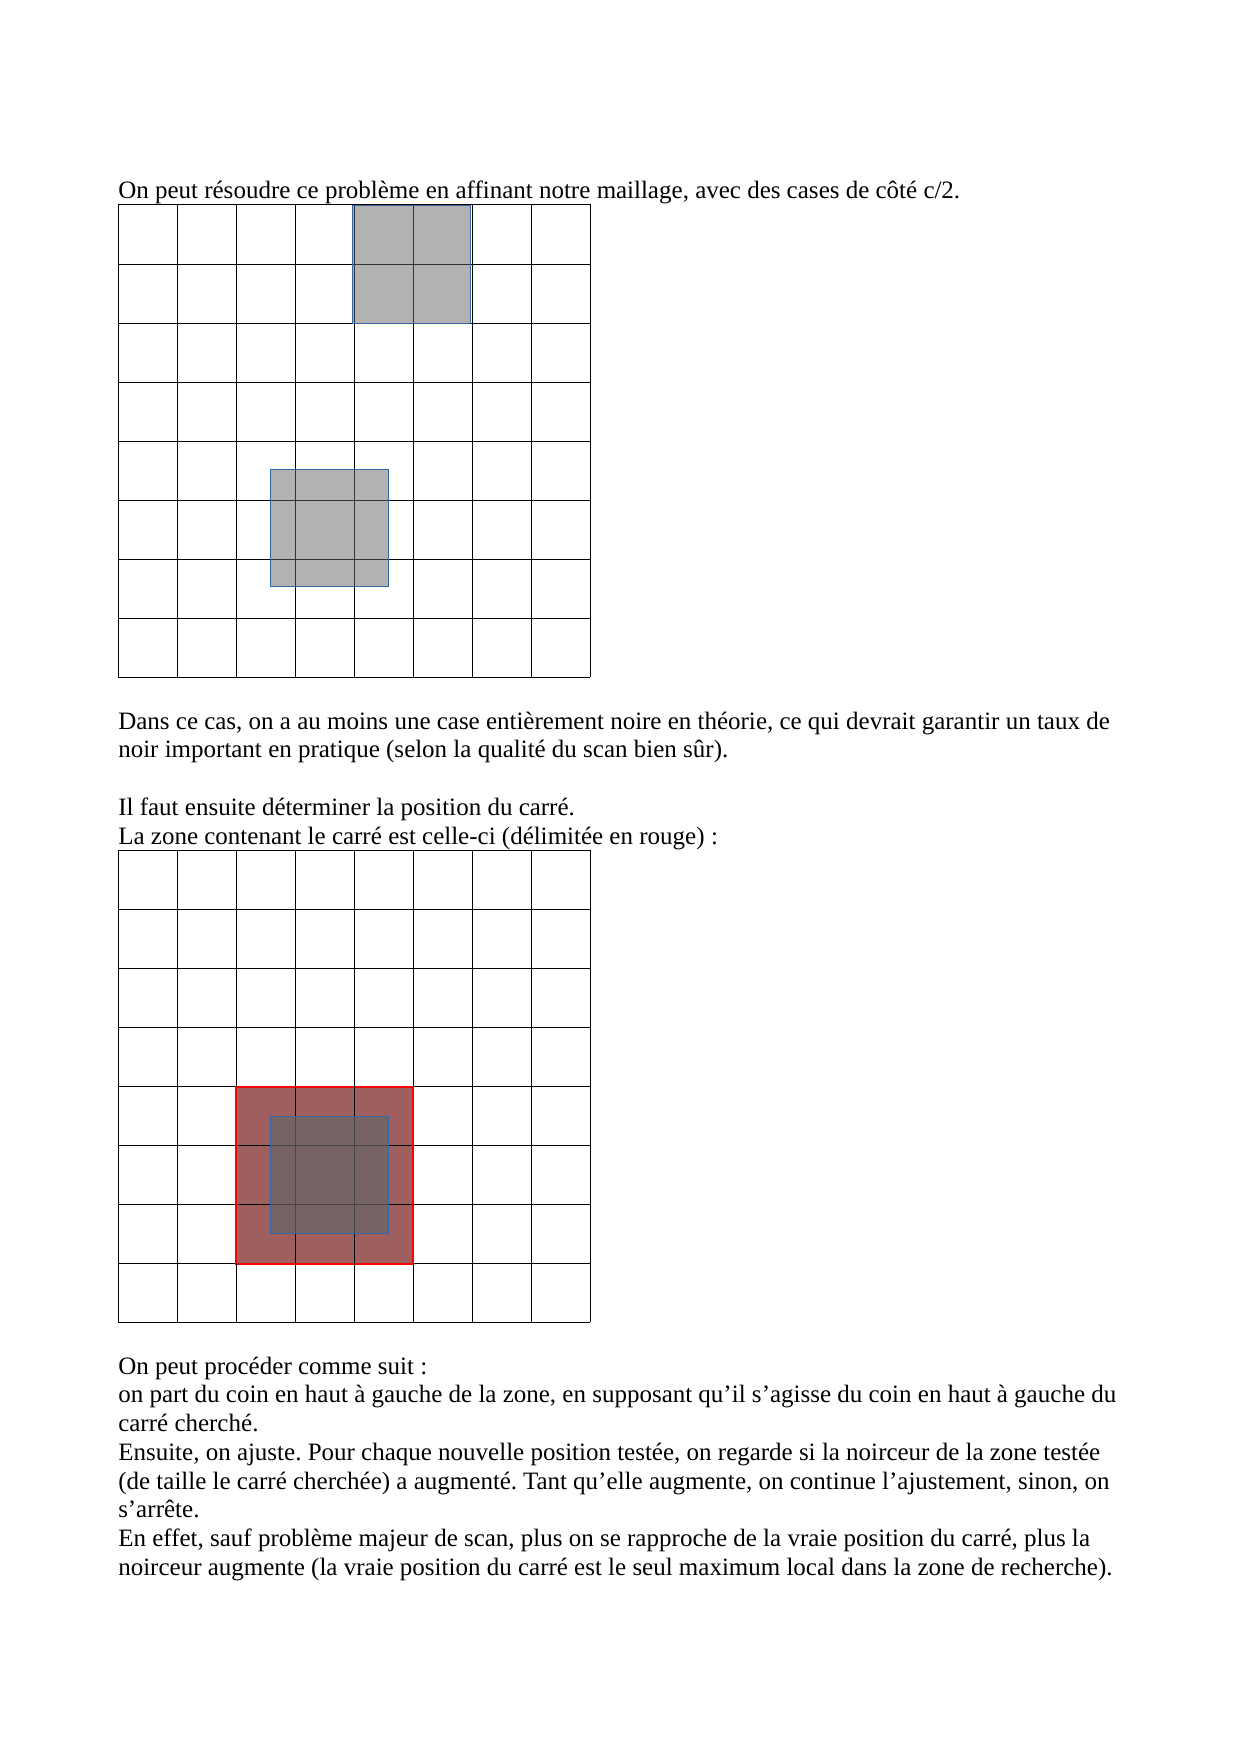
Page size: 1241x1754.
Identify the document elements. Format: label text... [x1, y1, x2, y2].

table_cell [178, 1087, 235, 1145]
table_cell [119, 560, 177, 618]
text On peut procéder comme suit : [118, 1351, 1122, 1379]
table_cell [473, 442, 531, 500]
table_header [414, 851, 472, 908]
table_cell [532, 324, 590, 382]
table_cell [473, 324, 531, 382]
table_cell [296, 587, 354, 618]
table_cell [355, 1205, 412, 1263]
table_cell [119, 383, 177, 441]
table_cell [237, 1146, 270, 1204]
table_cell [389, 1146, 412, 1204]
table_cell [237, 910, 295, 968]
table_cell [414, 969, 472, 1027]
table_header [237, 851, 295, 908]
table_header [296, 851, 354, 908]
table_cell [178, 560, 236, 618]
table_cell [473, 1146, 531, 1204]
table_cell [355, 1028, 413, 1086]
table_cell [532, 501, 590, 559]
table_header [532, 205, 590, 263]
table_cell [237, 442, 295, 500]
table_cell [473, 501, 531, 559]
table_cell [355, 1088, 412, 1145]
table_cell [119, 910, 177, 968]
table_cell [414, 910, 472, 968]
table_cell [414, 1264, 472, 1322]
table_cell [178, 501, 236, 559]
table_cell [178, 1264, 236, 1322]
table_cell [237, 324, 295, 382]
table_cell [119, 1146, 177, 1204]
table_cell [473, 383, 531, 441]
table_cell [532, 1087, 590, 1145]
table_header [119, 205, 177, 263]
table_cell [414, 619, 472, 677]
table_header [178, 851, 236, 908]
table_cell [473, 560, 531, 618]
table_cell [296, 1265, 354, 1322]
table_header [532, 851, 590, 908]
table_header [296, 205, 352, 263]
table_cell [414, 1028, 472, 1086]
table_cell [119, 324, 177, 382]
table_header [473, 851, 531, 908]
text on part du coin en haut à gauche de la zone, en supposant qu’il s’agisse du coin en haut à gauche du carré cherché. [118, 1379, 1122, 1437]
table_cell [532, 1146, 590, 1204]
table_cell [237, 265, 295, 322]
table_header [119, 851, 177, 908]
table_cell [119, 1205, 177, 1263]
table_cell [414, 442, 472, 500]
table_cell [296, 1088, 354, 1116]
table_cell [473, 619, 531, 677]
text En effet, sauf problème majeur de scan, plus on se rapproche de la vraie position du carré, plus la noirceur augmente (la vraie position du carré est le seul maximum local dans la zone de recherche). [118, 1523, 1122, 1581]
table_cell [178, 969, 236, 1027]
table_cell [473, 1087, 531, 1145]
table_cell [532, 910, 590, 968]
table_cell [532, 1205, 590, 1263]
table_cell [414, 1146, 472, 1204]
text On peut résoudre ce problème en affinant notre maillage, avec des cases de côté c/2. [118, 176, 1122, 204]
table_cell [119, 619, 177, 677]
table_header [178, 205, 236, 263]
table_cell [355, 383, 413, 441]
table_cell [296, 619, 354, 677]
table_cell [473, 1205, 531, 1263]
table_cell [119, 1087, 177, 1145]
text Il faut ensuite déterminer la position du carré. [118, 792, 1122, 821]
table_cell [532, 383, 590, 441]
table_cell [237, 619, 295, 677]
table_cell [355, 910, 413, 968]
table_cell [178, 1205, 235, 1263]
table_cell [414, 501, 472, 559]
table_cell [532, 1264, 590, 1322]
table_cell [473, 265, 531, 322]
table_cell [532, 1028, 590, 1086]
table_cell [237, 501, 270, 559]
table_cell [414, 324, 472, 382]
table_cell [178, 910, 236, 968]
table_cell [178, 442, 236, 500]
table_cell [237, 1205, 295, 1263]
table_cell [414, 560, 472, 618]
table_header [237, 205, 295, 263]
table_cell [355, 619, 413, 677]
table_cell [473, 910, 531, 968]
table_cell [237, 1088, 295, 1145]
table_cell [532, 442, 590, 500]
table_cell [178, 619, 236, 677]
table_cell [532, 265, 590, 322]
text Ensuite, on ajuste. Pour chaque nouvelle position testée, on regarde si la noirceur de la zone testée (de taille le carré cherchée) a augmenté. Tant qu’elle augmente, on continue l’ajustement, sinon, on s’arrête. [118, 1437, 1122, 1523]
table_cell [296, 383, 354, 441]
table_cell [296, 442, 354, 469]
table_cell [414, 1205, 472, 1263]
table_cell [389, 501, 413, 559]
table_cell [178, 265, 236, 322]
table_cell [237, 969, 295, 1027]
table_cell [178, 1146, 235, 1204]
table_cell [532, 619, 590, 677]
table_cell [414, 383, 472, 441]
text La zone contenant le carré est celle-ci (délimitée en rouge) : [118, 821, 1122, 849]
table_cell [178, 383, 236, 441]
table_cell [532, 969, 590, 1027]
table_cell [119, 265, 177, 322]
table_cell [119, 1028, 177, 1086]
table_cell [178, 324, 236, 382]
table_cell [473, 1264, 531, 1322]
table_cell [532, 560, 590, 618]
table_cell [414, 1087, 472, 1145]
table_cell [119, 442, 177, 500]
table_cell [296, 969, 354, 1027]
table_header [355, 851, 413, 908]
table_cell [296, 1028, 354, 1086]
table_cell [237, 1265, 295, 1322]
table_cell [237, 383, 295, 441]
table_cell [237, 1028, 295, 1086]
table_cell [237, 560, 295, 618]
table_cell [355, 1265, 413, 1322]
text Dans ce cas, on a au moins une case entièrement noire en théorie, ce qui devrait garantir un taux de noir important en pratique (selon la qualité du scan bien sûr). [118, 706, 1122, 763]
table_cell [178, 1028, 236, 1086]
table_cell [119, 969, 177, 1027]
table_cell [355, 442, 413, 500]
table_cell [119, 1264, 177, 1322]
table_cell [355, 969, 413, 1027]
table_cell [296, 265, 352, 322]
table_cell [473, 1028, 531, 1086]
table_cell [473, 969, 531, 1027]
table_cell [119, 501, 177, 559]
table_header [473, 205, 531, 263]
table_cell [355, 560, 413, 618]
table_cell [296, 910, 354, 968]
table_cell [296, 324, 354, 382]
table_cell [355, 324, 413, 382]
table_cell [296, 1234, 354, 1263]
